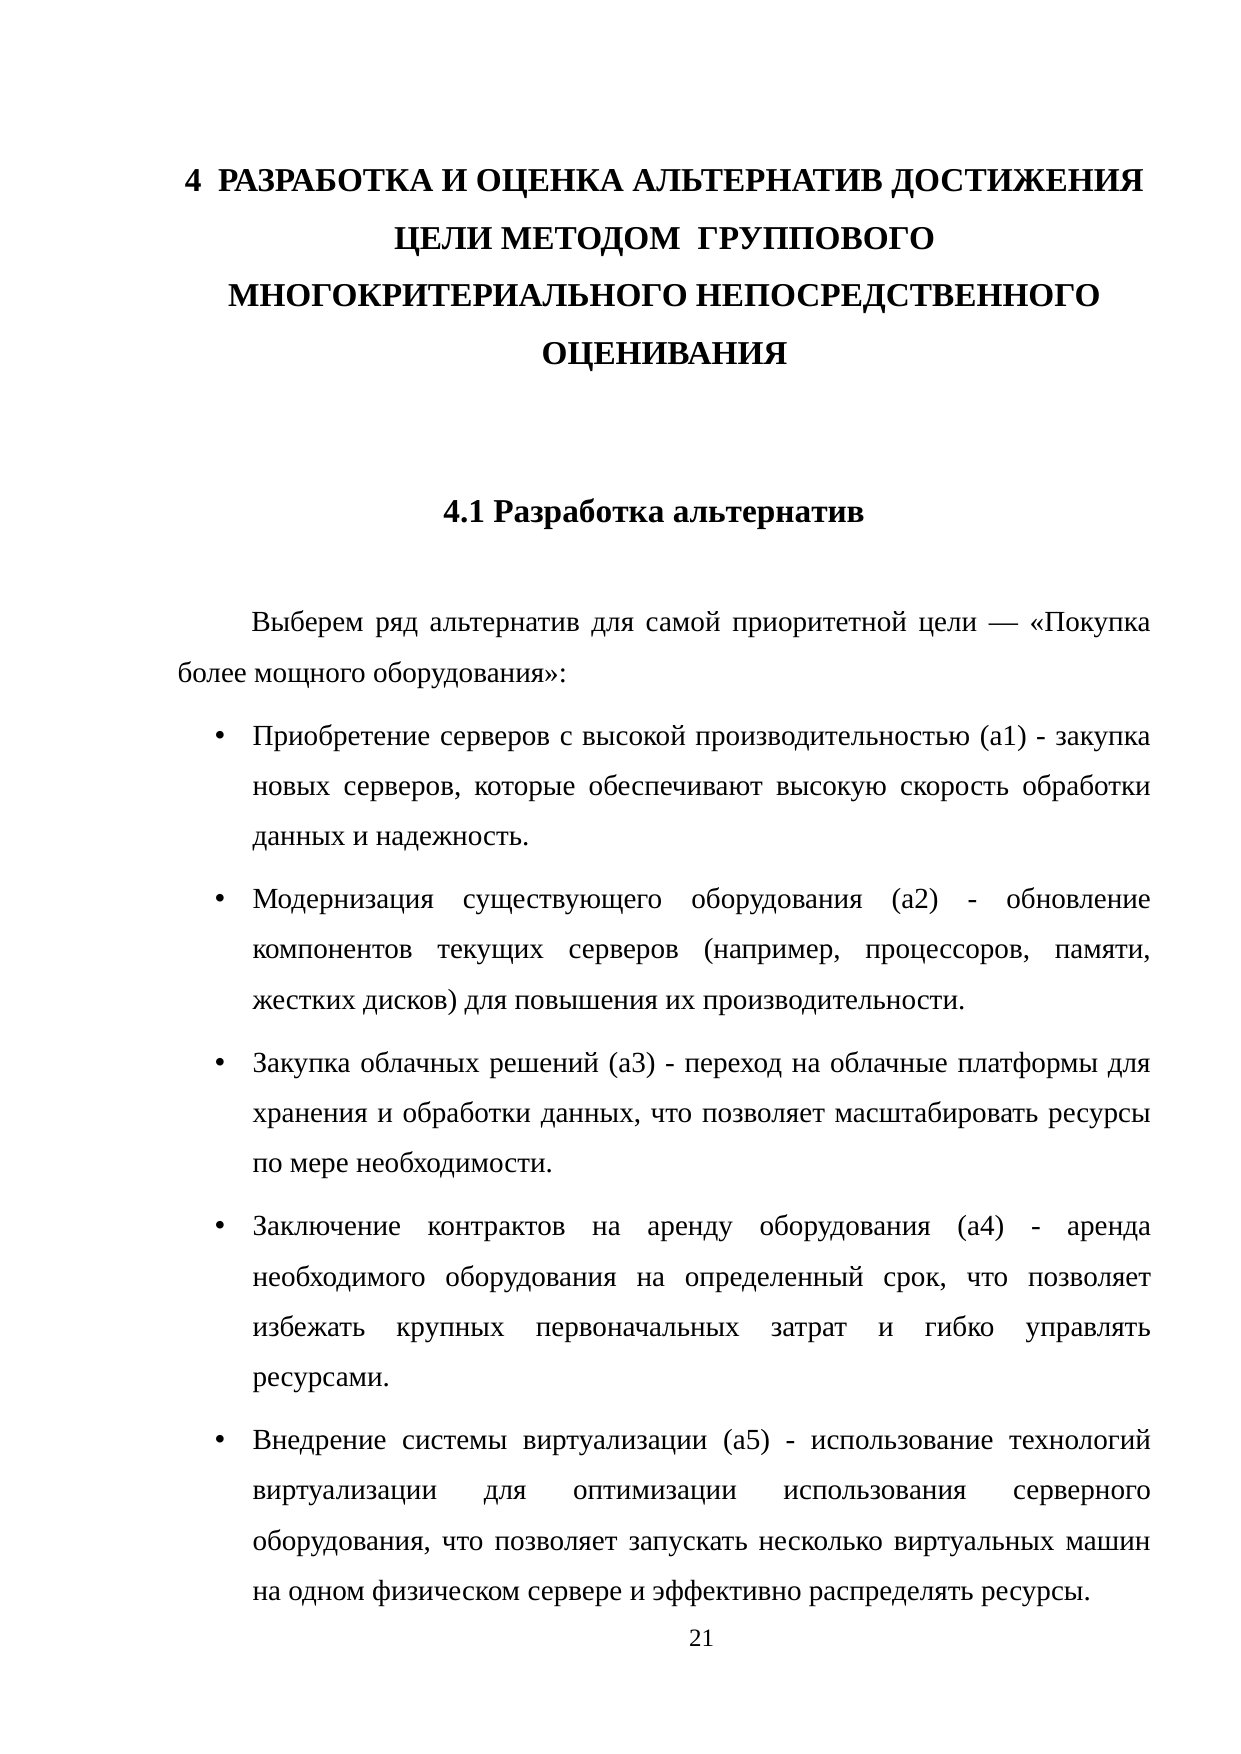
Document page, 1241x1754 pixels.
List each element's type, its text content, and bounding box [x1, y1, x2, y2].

text Выберем ряд альтернатив для самой приоритетной цели — «Покупка более мощного оборудования»: [177, 604, 1152, 688]
list Внедрение системы виртуализации (a5) - использование технологий виртуализации для оптимизации использования серверного оборудования, что позволяет запускать несколько виртуальных машин на одном физическом сервере и эффективно распределять ресурсы. [215, 1422, 1152, 1607]
list Приобретение серверов с высокой производительностью (a1) - закупка новых серверов, которые обеспечивают высокую скорость обработки данных и надежность. [215, 718, 1152, 852]
list Закупка облачных решений (a3) - переход на облачные платформы для хранения и обработки данных, что позволяет масштабировать ресурсы по мере необходимости. [215, 1045, 1152, 1179]
subtitle 4.1 Разработка альтернатив [177, 491, 1152, 529]
list Заключение контрактов на аренду оборудования (a4) - аренда необходимого оборудования на определенный срок, что позволяет избежать крупных первоначальных затрат и гибко управлять ресурсами. [215, 1208, 1152, 1393]
list Модернизация существующего оборудования (a2) - обновление компонентов текущих серверов (например, процессоров, памяти, жестких дисков) для повышения их производительности. [215, 881, 1152, 1015]
subtitle 4 РАЗРАБОТКА И ОЦЕНКА АЛЬТЕРНАТИВ ДОСТИЖЕНИЯ ЦЕЛИ МЕТОДОМ ГРУППОВОГО МНОГОКРИТЕРИАЛЬНОГО НЕПОСРЕДСТВЕННОГО ОЦЕНИВАНИЯ [177, 161, 1152, 371]
